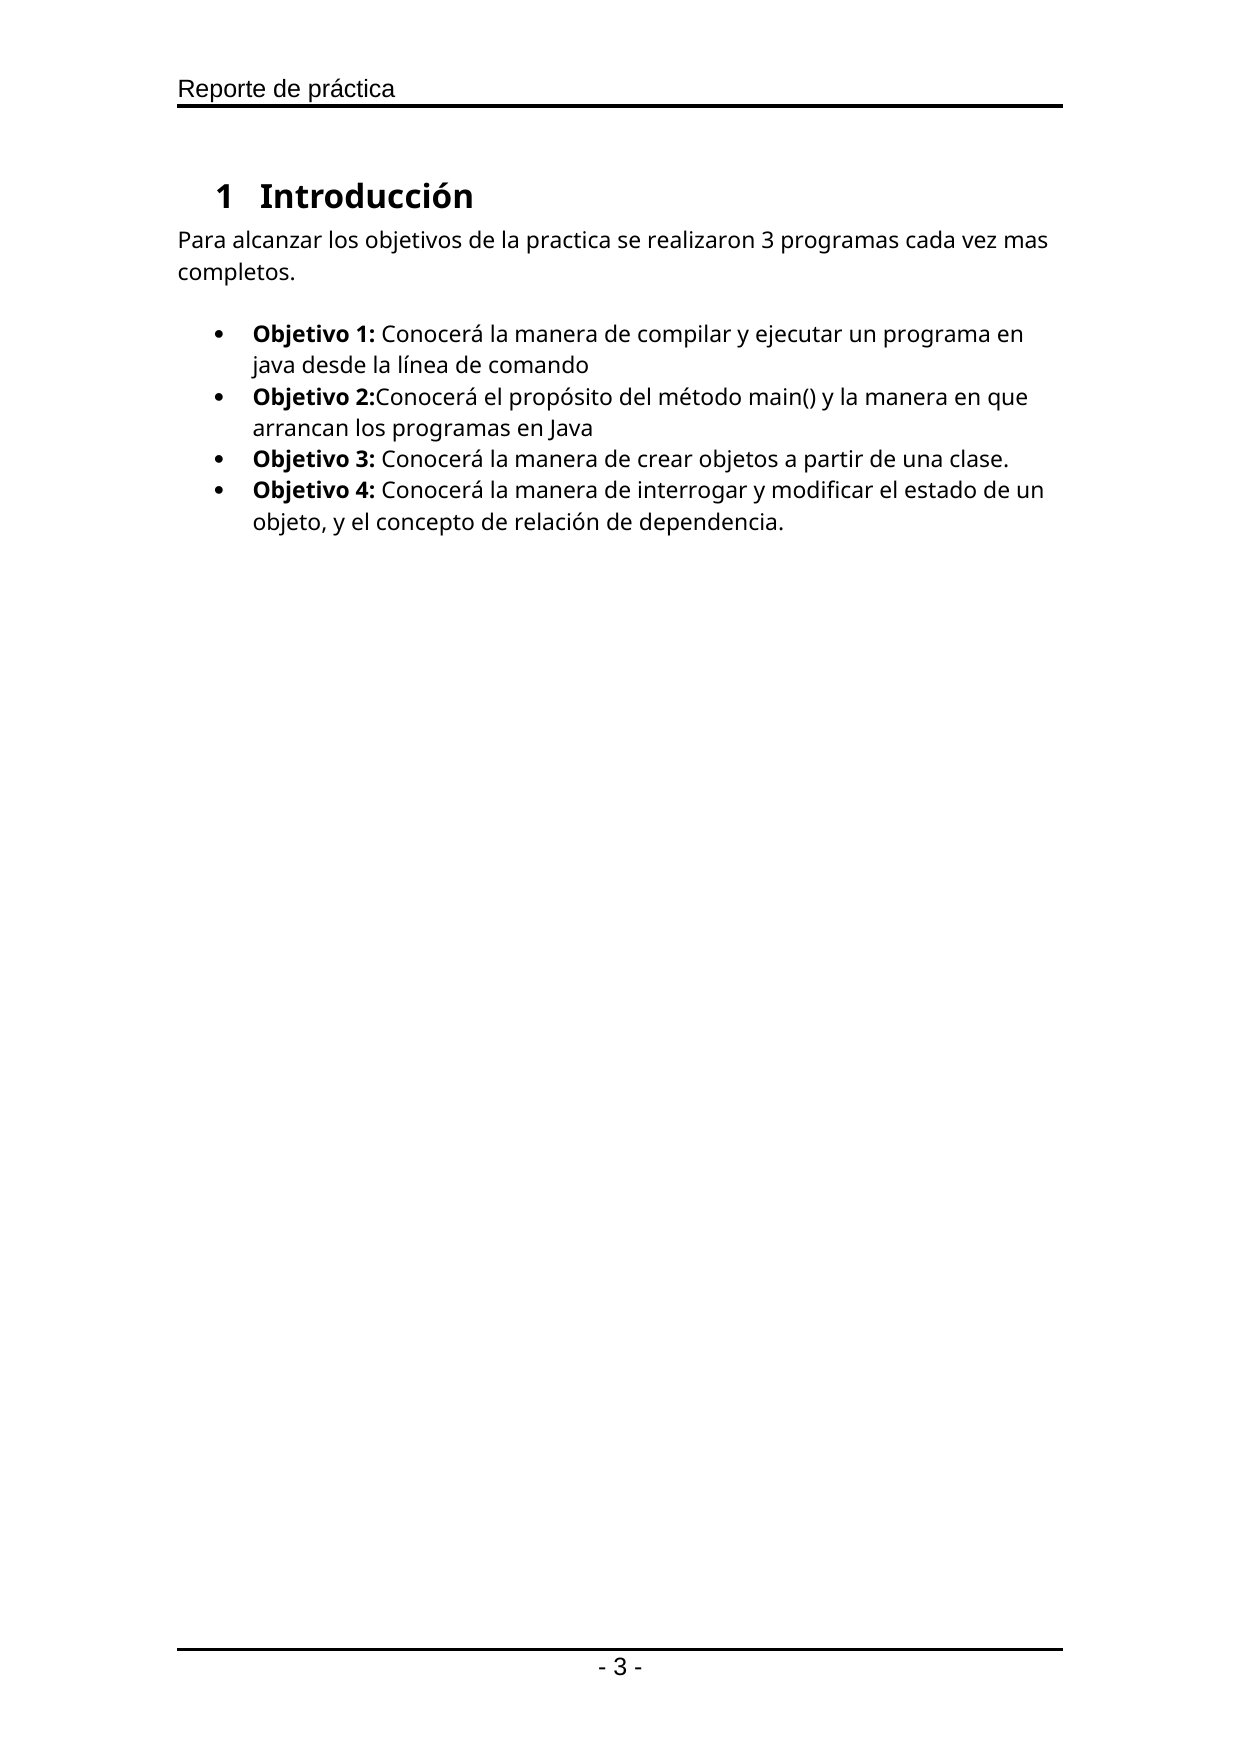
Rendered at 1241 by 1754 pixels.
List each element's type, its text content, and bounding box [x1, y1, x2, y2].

subtitle Introducción [215, 173, 1063, 218]
list Objetivo 3: Conocerá la manera de crear objetos a partir de una clase. [215, 443, 1063, 474]
text Para alcanzar los objetivos de la practica se realizaron 3 programas cada vez mas completos. [177, 224, 1063, 287]
list Objetivo 1: Conocerá la manera de compilar y ejecutar un programa en java desde la línea de comando [215, 318, 1063, 381]
list Objetivo 4: Conocerá la manera de interrogar y modificar el estado de un objeto, y el concepto de relación de dependencia. [215, 474, 1063, 537]
list Objetivo 2:Conocerá el propósito del método main() y la manera en que arrancan los programas en Java [215, 381, 1063, 443]
